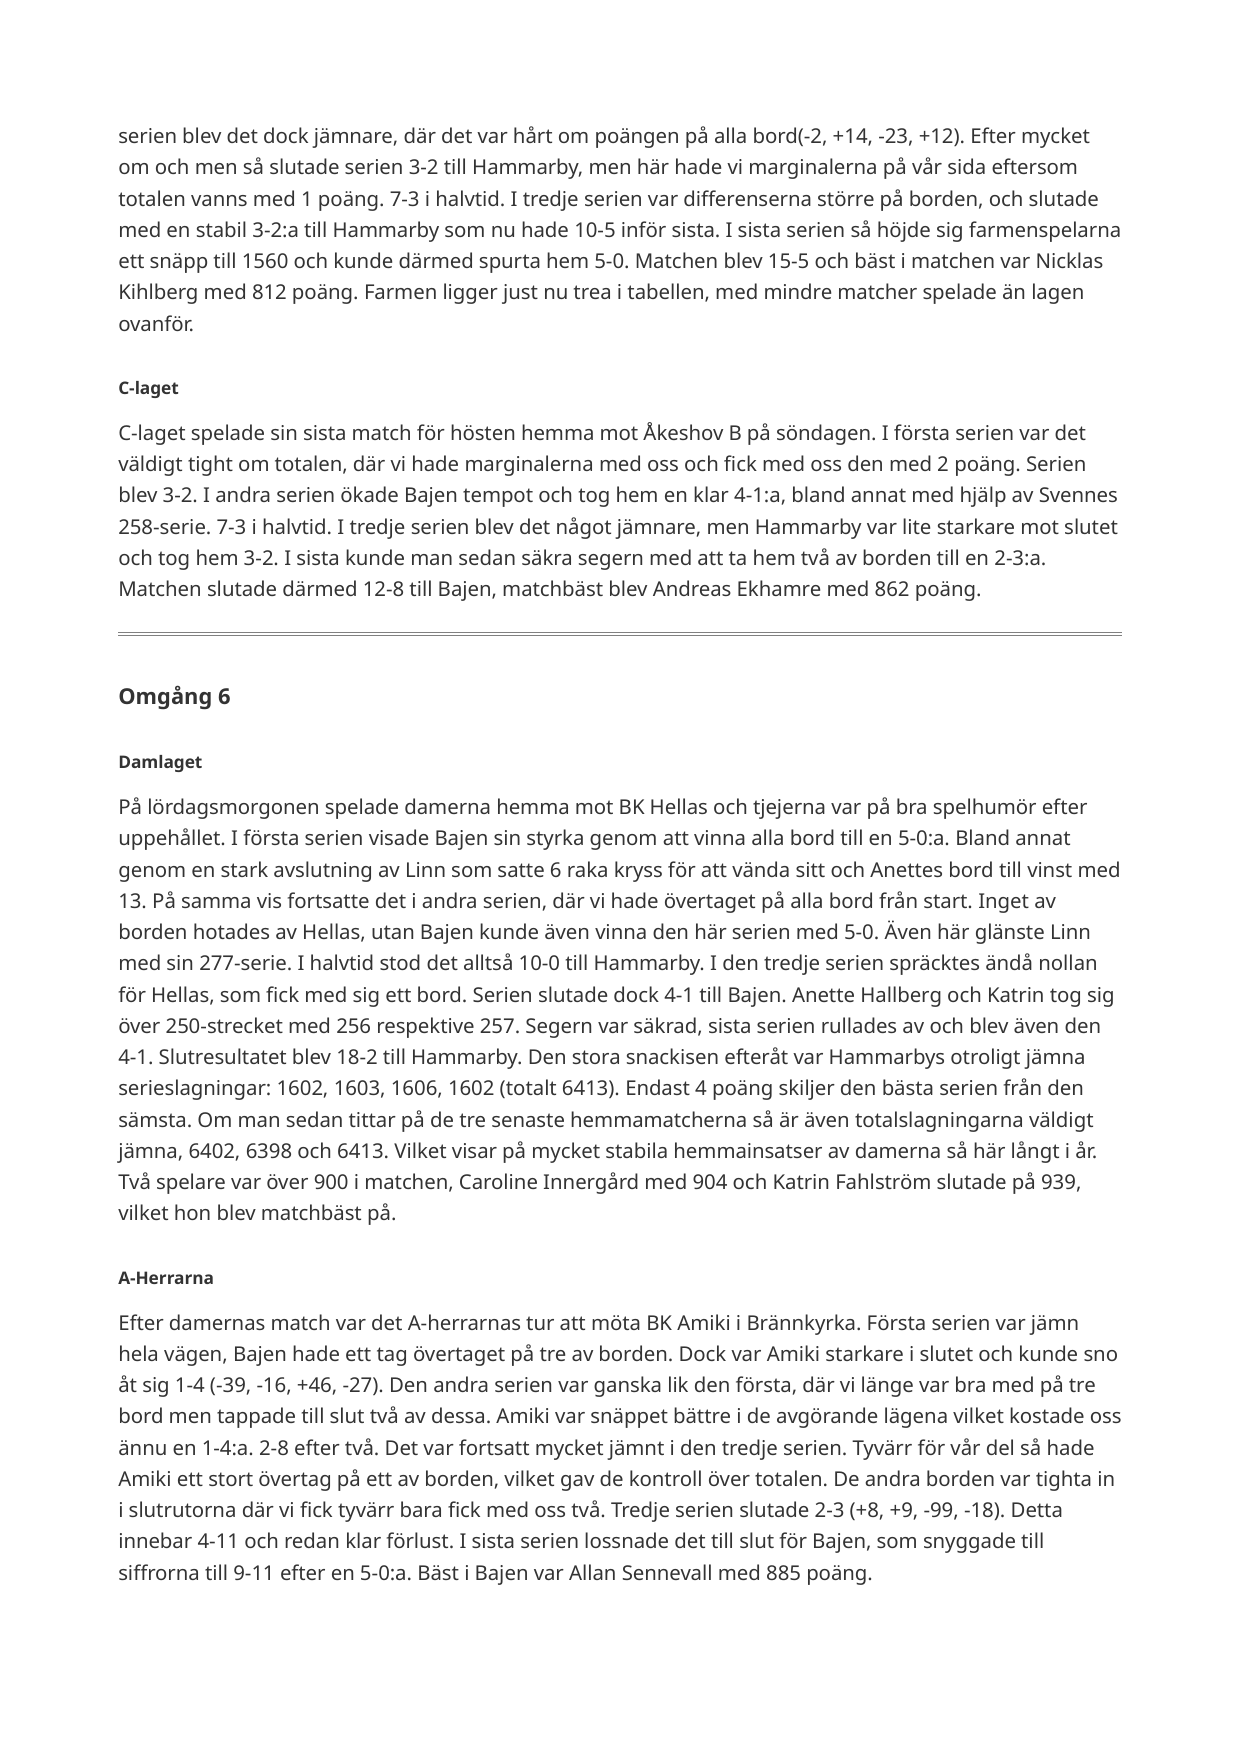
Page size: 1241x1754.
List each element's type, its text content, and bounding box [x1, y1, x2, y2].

subtitle A-Herrarna [118, 1258, 1122, 1289]
text Efter damernas match var det A-herrarnas tur att möta BK Amiki i Brännkyrka. Första serien var jämn hela vägen, Bajen hade ett tag övertaget på tre av borden. Dock var Amiki starkare i slutet och kunde sno åt sig 1-4 (-39, -16, +46, -27). Den andra serien var ganska lik den första, där vi länge var bra med på tre bord men tappade till slut två av dessa. Amiki var snäppet bättre i de avgörande lägena vilket kostade oss ännu en 1-4:a. 2-8 efter två. Det var fortsatt mycket jämnt i den tredje serien. Tyvärr för vår del så hade Amiki ett stort övertag på ett av borden, vilket gav de kontroll över totalen. De andra borden var tighta in i slutrutorna där vi fick tyvärr bara fick med oss två. Tredje serien slutade 2-3 (+8, +9, -99, -18). Detta innebar 4-11 och redan klar förlust. I sista serien lossnade det till slut för Bajen, som snyggade till siffrorna till 9-11 efter en 5-0:a. Bäst i Bajen var Allan Sennevall med 885 poäng. [118, 1305, 1122, 1586]
text C-laget spelade sin sista match för hösten hemma mot Åkeshov B på söndagen. I första serien var det väldigt tight om totalen, där vi hade marginalerna med oss och fick med oss den med 2 poäng. Serien blev 3-2. I andra serien ökade Bajen tempot och tog hem en klar 4-1:a, bland annat med hjälp av Svennes 258-serie. 7-3 i halvtid. I tredje serien blev det något jämnare, men Hammarby var lite starkare mot slutet och tog hem 3-2. I sista kunde man sedan säkra segern med att ta hem två av borden till en 2-3:a. Matchen slutade därmed 12-8 till Bajen, matchbäst blev Andreas Ekhamre med 862 poäng. [118, 415, 1122, 602]
subtitle C-laget [118, 368, 1122, 399]
text serien blev det dock jämnare, där det var hårt om poängen på alla bord(-2, +14, -23, +12). Efter mycket om och men så slutade serien 3-2 till Hammarby, men här hade vi marginalerna på vår sida eftersom totalen vanns med 1 poäng. 7-3 i halvtid. I tredje serien var differenserna större på borden, och slutade med en stabil 3-2:a till Hammarby som nu hade 10-5 inför sista. I sista serien så höjde sig farmenspelarna ett snäpp till 1560 och kunde därmed spurta hem 5-0. Matchen blev 15-5 och bäst i matchen var Nicklas Kihlberg med 812 poäng. Farmen ligger just nu trea i tabellen, med mindre matcher spelade än lagen ovanför. [118, 118, 1122, 337]
subtitle Omgång 6 [118, 680, 1122, 711]
subtitle Damlaget [118, 742, 1122, 774]
text På lördagsmorgonen spelade damerna hemma mot BK Hellas och tjejerna var på bra spelhumör efter uppehållet. I första serien visade Bajen sin styrka genom att vinna alla bord till en 5-0:a. Bland annat genom en stark avslutning av Linn som satte 6 raka kryss för att vända sitt och Anettes bord till vinst med 13. På samma vis fortsatte det i andra serien, där vi hade övertaget på alla bord från start. Inget av borden hotades av Hellas, utan Bajen kunde även vinna den här serien med 5-0. Även här glänste Linn med sin 277-serie. I halvtid stod det alltså 10-0 till Hammarby. I den tredje serien spräcktes ändå nollan för Hellas, som fick med sig ett bord. Serien slutade dock 4-1 till Bajen. Anette Hallberg och Katrin tog sig över 250-strecket med 256 respektive 257. Segern var säkrad, sista serien rullades av och blev även den 4-1. Slutresultatet blev 18-2 till Hammarby. Den stora snackisen efteråt var Hammarbys otroligt jämna serieslagningar: 1602, 1603, 1606, 1602 (totalt 6413). Endast 4 poäng skiljer den bästa serien från den sämsta. Om man sedan tittar på de tre senaste hemmamatcherna så är även totalslagningarna väldigt jämna, 6402, 6398 och 6413. Vilket visar på mycket stabila hemmainsatser av damerna så här långt i år. Två spelare var över 900 i matchen, Caroline Innergård med 904 och Katrin Fahlström slutade på 939, vilket hon blev matchbäst på. [118, 789, 1122, 1227]
